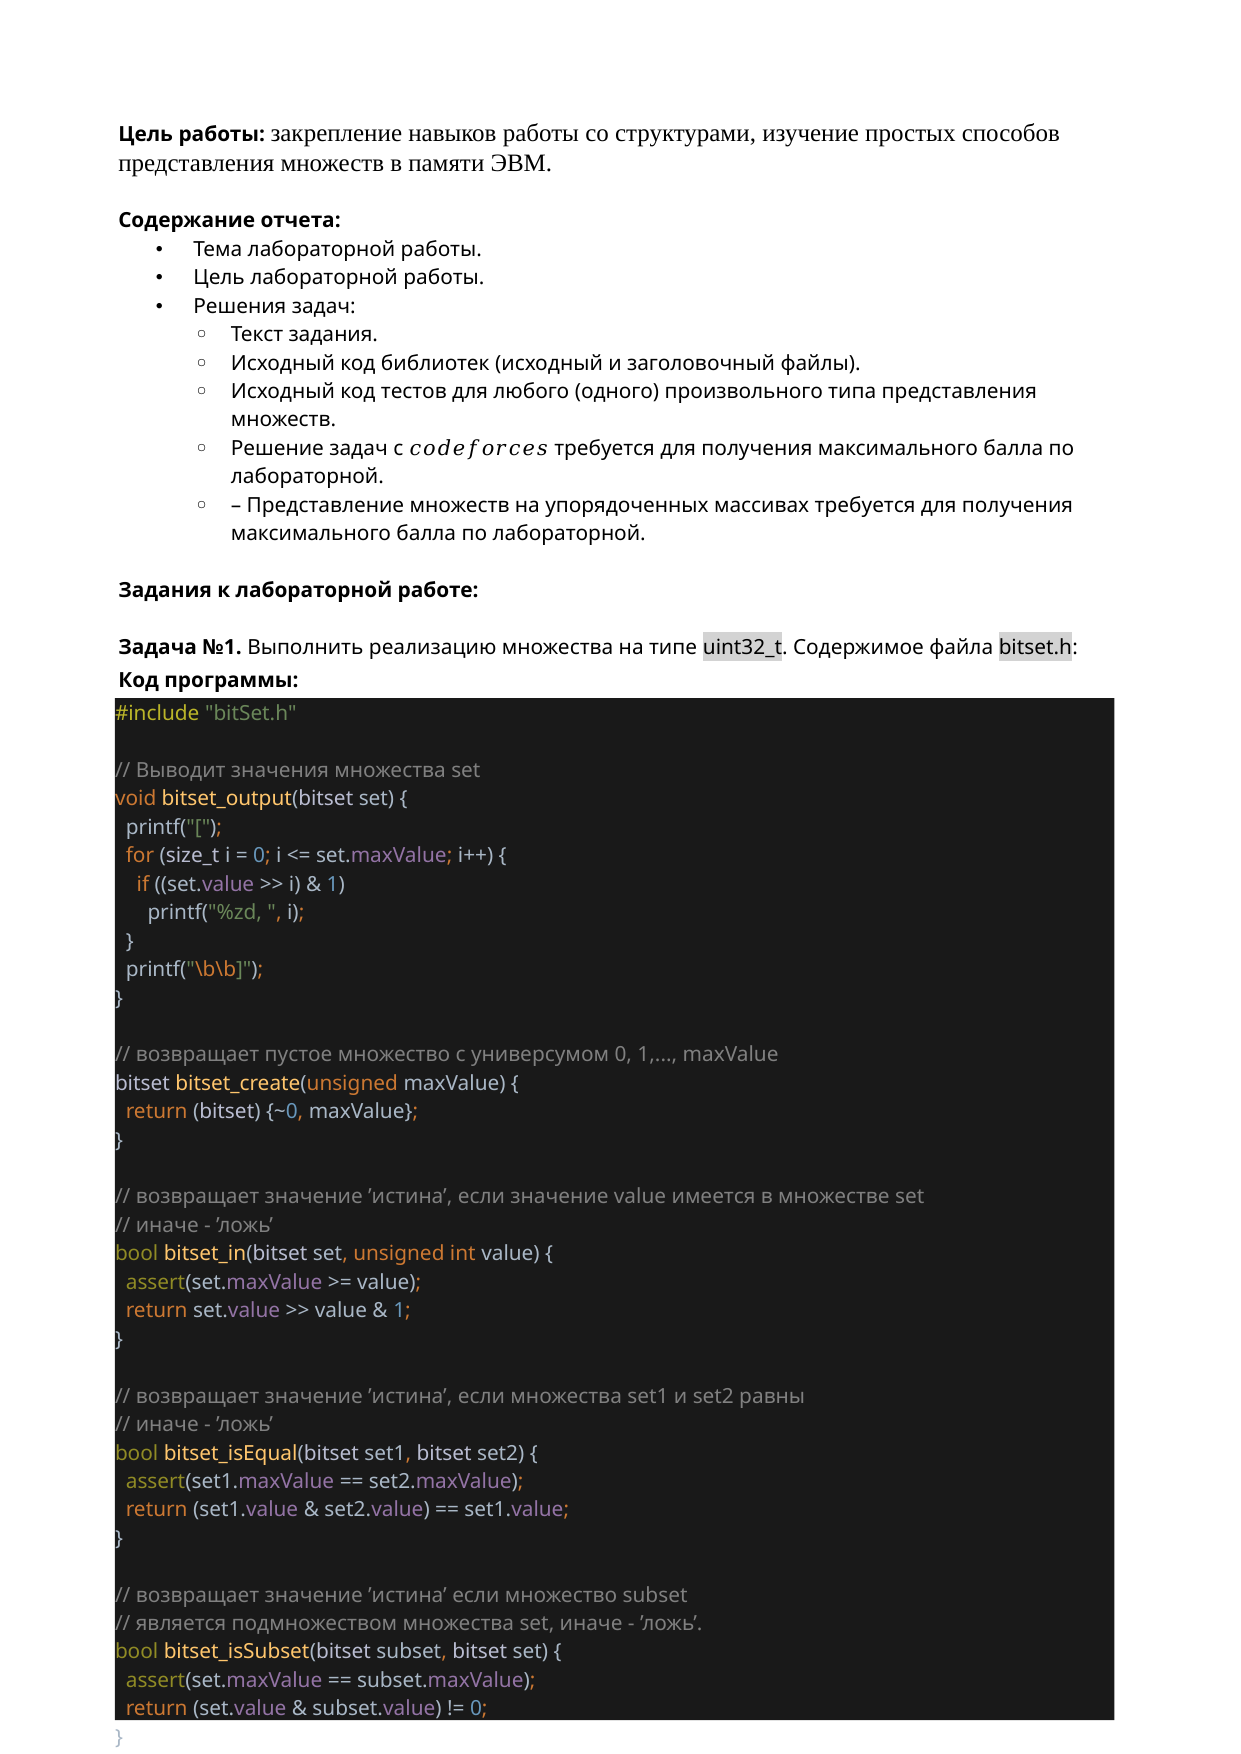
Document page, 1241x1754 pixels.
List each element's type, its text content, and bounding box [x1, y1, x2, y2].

list Текст задания. [193, 319, 1122, 348]
list Тема лабораторной работы.  [156, 234, 1122, 262]
text Содержание отчета:  [118, 206, 1122, 234]
text Код программы: [118, 666, 1122, 694]
list – Представление множеств на упорядоченных массивах требуется для получения максимального балла по лабораторной. [193, 490, 1122, 547]
list Решения задач: [156, 291, 1122, 319]
text Цель работы: закрепление навыков работы со структурами, изучение простых способов представления множеств в памяти ЭВМ. [118, 118, 1122, 177]
list Исходный код тестов для любого (одного) произвольного типа представления множеств. [193, 376, 1122, 433]
list Цель лабораторной работы.  [156, 262, 1122, 291]
list Исходный код библиотек (исходный и заголовочный файлы). [193, 348, 1122, 376]
list Решение задач с 𝑐𝑜𝑑𝑒𝑓𝑜𝑟𝑐𝑒𝑠 требуется для получения максимального балла по лабораторной. [193, 433, 1122, 490]
text Задания к лабораторной работе: [118, 575, 1122, 604]
text Задача №1. Выполнить реализацию множества на типе uint32_t. Содержимое файла bitset.h: [118, 632, 1122, 661]
